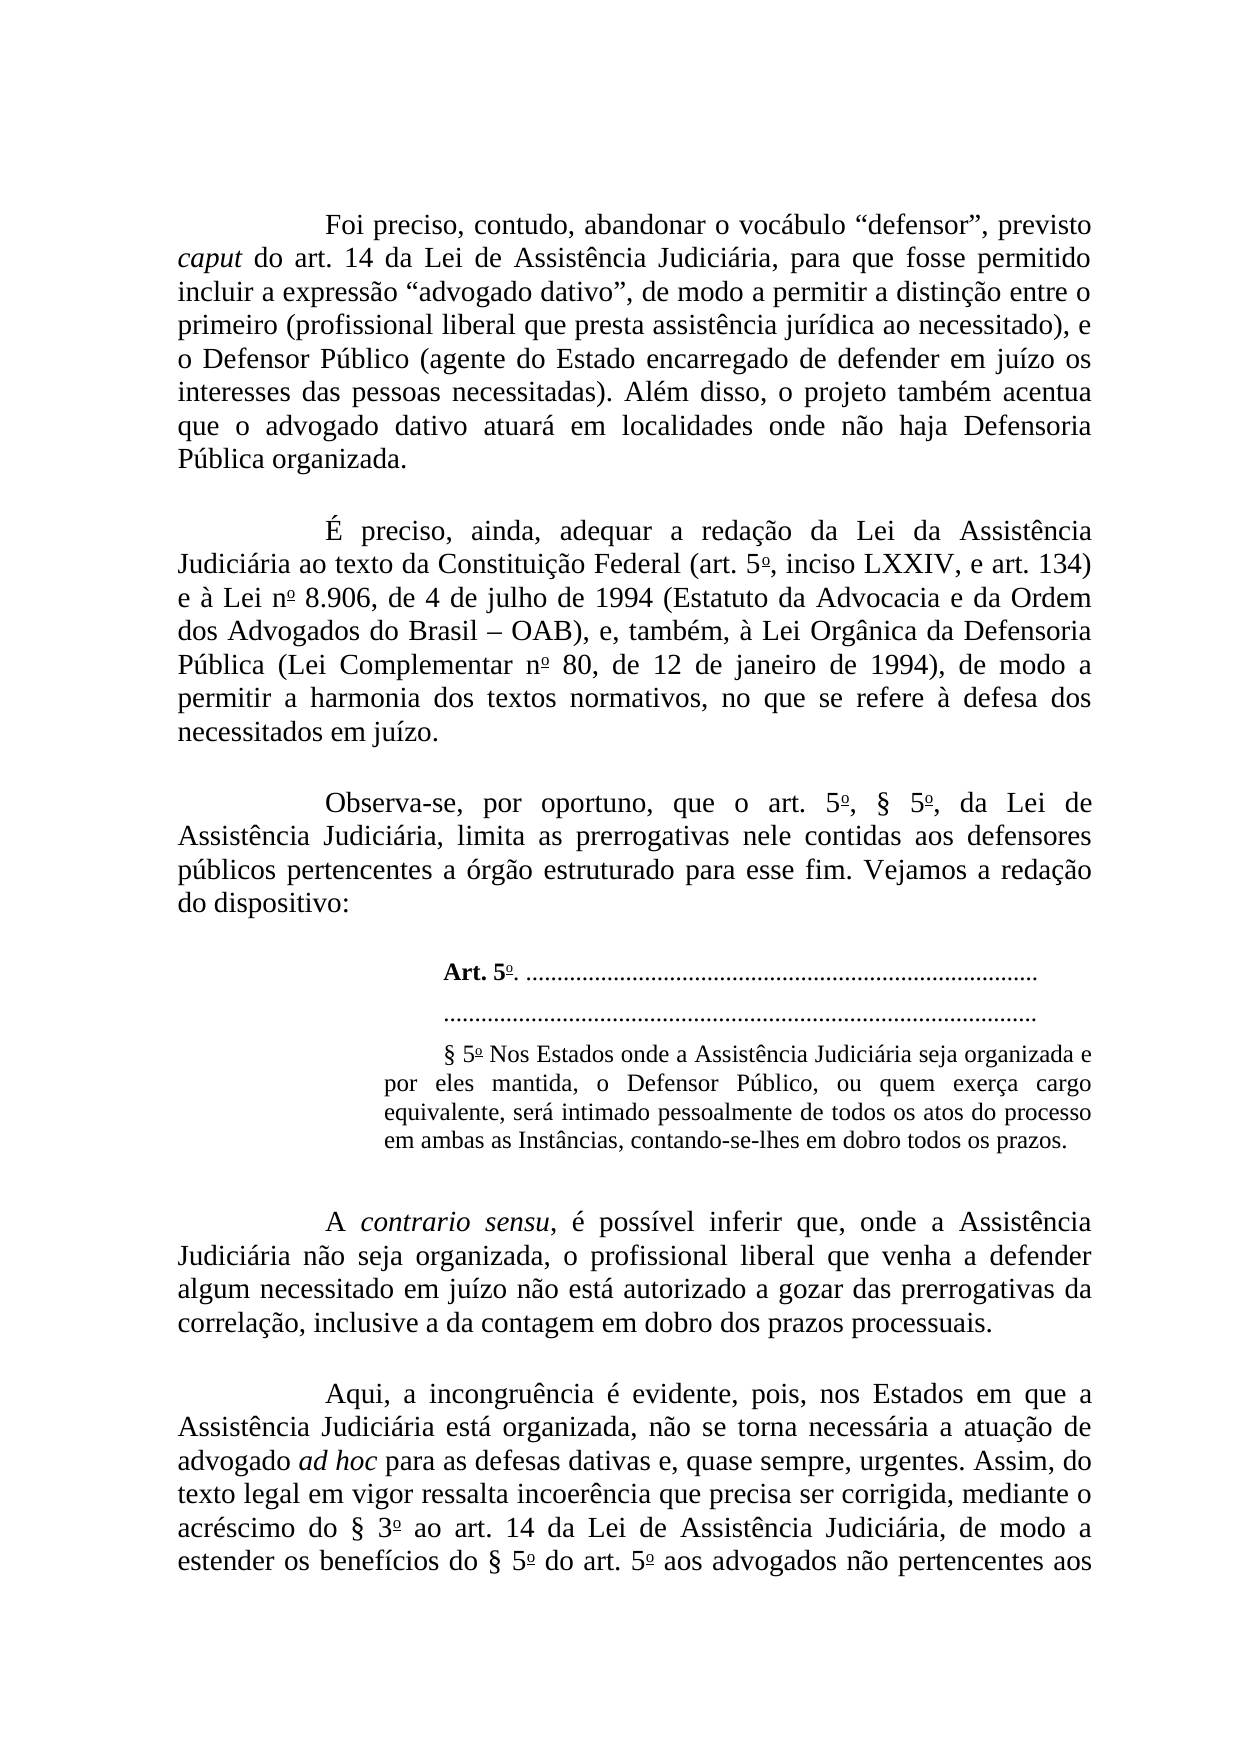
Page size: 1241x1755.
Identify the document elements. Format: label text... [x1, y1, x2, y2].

text A contrario sensu, é possível inferir que, onde a Assistência Judiciária não seja organizada, o profissional liberal que venha a defender algum necessitado em juízo não está autorizado a gozar das prerrogativas da correlação, inclusive a da contagem em dobro dos prazos processuais. [177, 1204, 1093, 1338]
text Aqui, a incongruência é evidente, pois, nos Estados em que a Assistência Judiciária está organizada, não se torna necessária a atuação de advogado ad hoc para as defesas dativas e, quase sempre, urgentes. Assim, do texto legal em vigor ressalta incoerência que precisa ser corrigida, mediante o acréscimo do § 3o ao art. 14 da Lei de Assistência Judiciária, de modo a estender os benefícios do § 5o do art. 5o aos advogados não pertencentes aos [177, 1376, 1093, 1577]
text Foi preciso, contudo, abandonar o vocábulo “defensor”, previsto caput do art. 14 da Lei de Assistência Judiciária, para que fosse permitido incluir a expressão “advogado dativo”, de modo a permitir a distinção entre o primeiro (profissional liberal que presta assistência jurídica ao necessitado), e o Defensor Público (agente do Estado encarregado de defender em juízo os interesses das pessoas necessitadas). Além disso, o projeto também acentua que o advogado dativo atuará em localidades onde não haja Defensoria Pública organizada. [177, 207, 1093, 475]
text ............................................................................................... [384, 998, 1093, 1027]
text Observa-se, por oportuno, que o art. 5o, § 5o, da Lei de Assistência Judiciária, limita as prerrogativas nele contidas aos defensores públicos pertencentes a órgão estruturado para esse fim. Vejamos a redação do dispositivo: [177, 785, 1093, 919]
text § 5o Nos Estados onde a Assistência Judiciária seja organizada e por eles mantida, o Defensor Público, ou quem exerça cargo equivalente, será intimado pessoalmente de todos os atos do processo em ambas as Instâncias, contando-se-lhes em dobro todos os prazos. [384, 1039, 1093, 1154]
text É preciso, ainda, adequar a redação da Lei da Assistência Judiciária ao texto da Constituição Federal (art. 5o, inciso LXXIV, e art. 134) e à Lei no 8.906, de 4 de julho de 1994 (Estatuto da Advocacia e da Ordem dos Advogados do Brasil – OAB), e, também, à Lei Orgânica da Defensoria Pública (Lei Complementar no 80, de 12 de janeiro de 1994), de modo a permitir a harmonia dos textos normativos, no que se refere à defesa dos necessitados em juízo. [177, 513, 1093, 747]
text Art. 5o. .................................................................................. [384, 957, 1093, 985]
